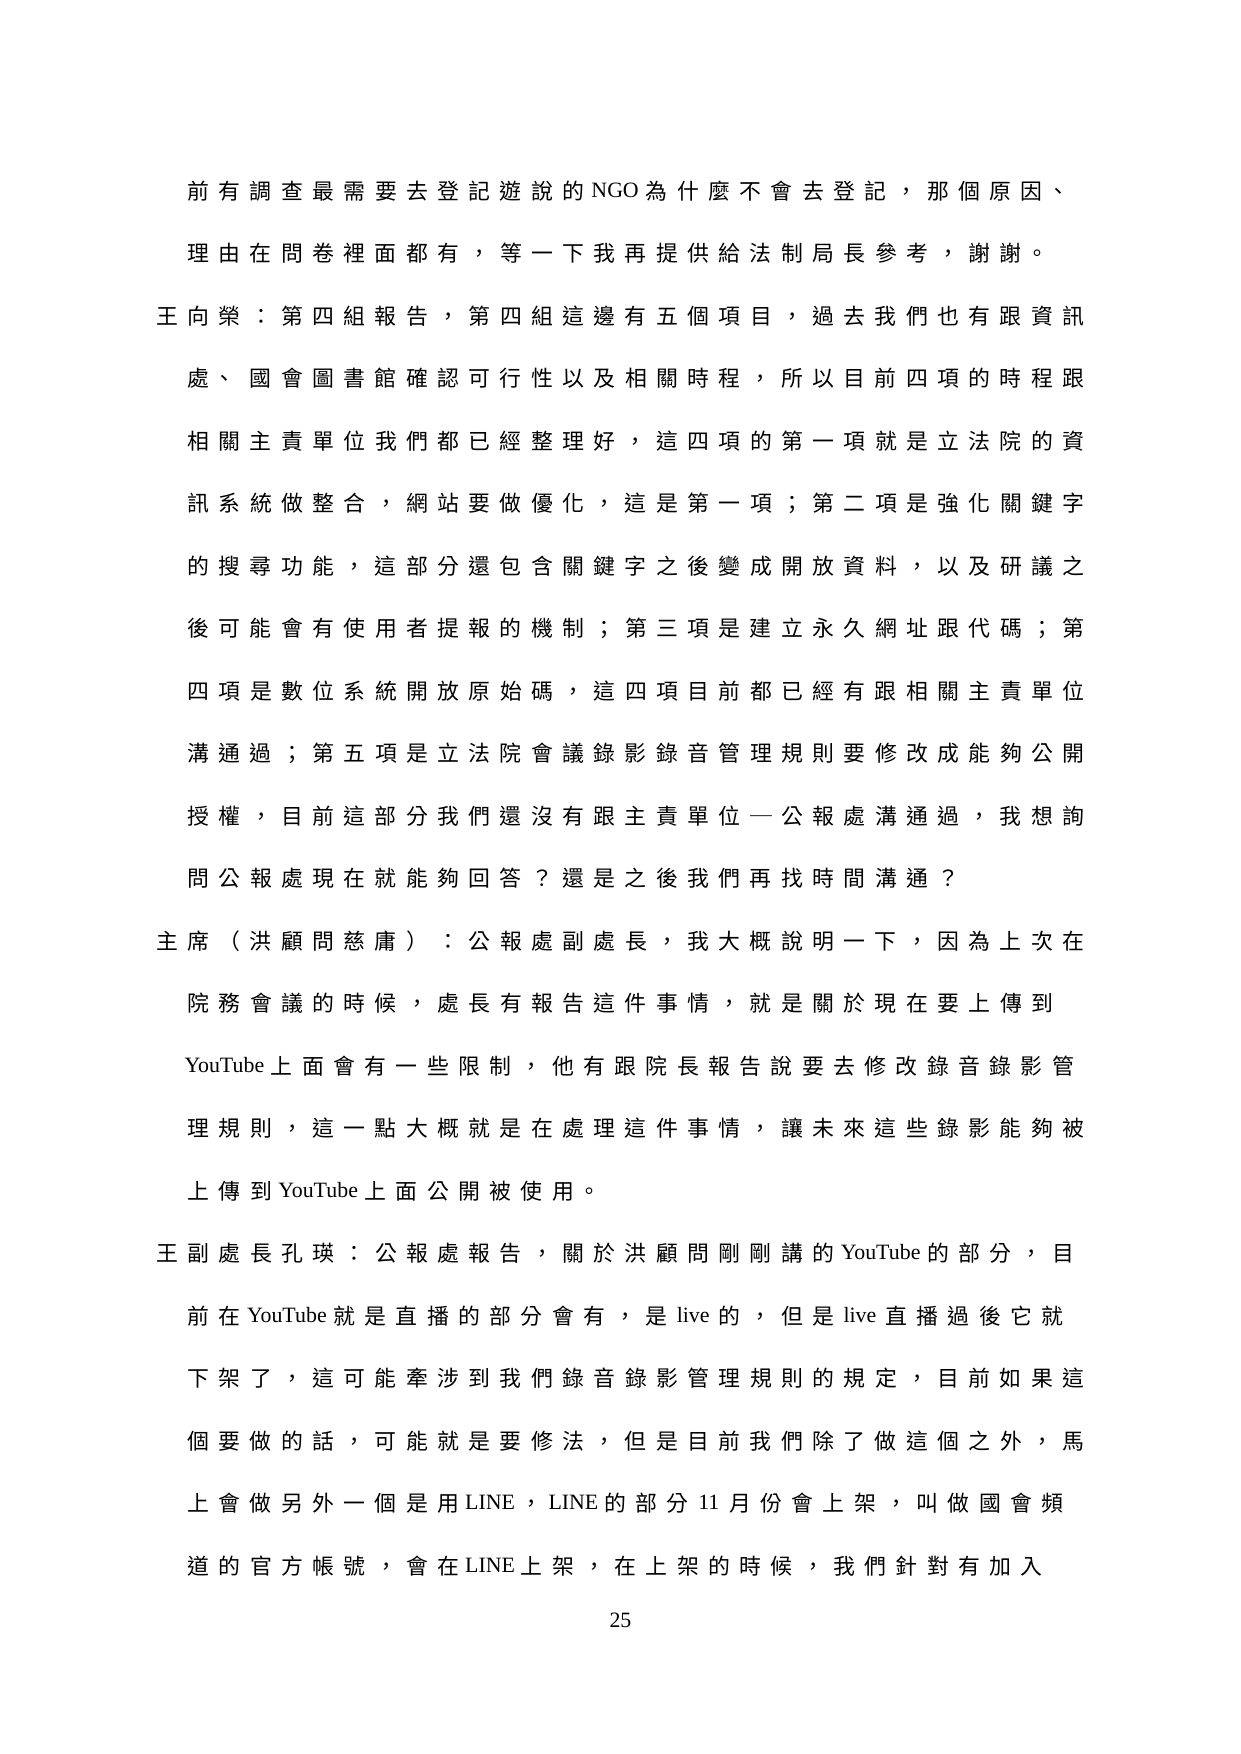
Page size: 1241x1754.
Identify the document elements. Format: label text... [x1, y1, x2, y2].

text 王向榮：第四組報告，第四組這邊有五個項目，過去我們也有跟資訊處、國會圖書館確認可行性以及相關時程，所以目前四項的時程跟相關主責單位我們都已經整理好，這四項的第一項就是立法院的資訊系統做整合，網站要做優化，這是第一項；第二項是強化關鍵字的搜尋功能，這部分還包含關鍵字之後變成開放資料，以及研議之後可能會有使用者提報的機制；第三項是建立永久網址跟代碼；第四項是數位系統開放原始碼，這四項目前都已經有跟相關主責單位溝通過；第五項是立法院會議錄影錄音管理規則要修改成能夠公開授權，目前這部分我們還沒有跟主責單位─公報處溝通過，我想詢問公報處現在就能夠回答？還是之後我們再找時間溝通？ [151, 283, 1089, 908]
text 王副處長孔瑛：公報處報告，關於洪顧問剛剛講的YouTube的部分，目前在YouTube就是直播的部分會有，是live的，但是live直播過後它就下架了，這可能牽涉到我們錄音錄影管理規則的規定，目前如果這個要做的話，可能就是要修法，但是目前我們除了做這個之外，馬上會做另外一個是用LINE，LINE的部分11月份會上架，叫做國會頻道的官方帳號，會在LINE上架，在上架的時候，我們針對有加入 [151, 1221, 1089, 1596]
text 前有調查最需要去登記遊說的NGO為什麼不會去登記，那個原因、理由在問卷裡面都有，等一下我再提供給法制局長參考，謝謝。 [151, 158, 1089, 283]
text 主席（洪顧問慈庸）：公報處副處長，我大概說明一下，因為上次在院務會議的時候，處長有報告這件事情，就是關於現在要上傳到YouTube上面會有一些限制，他有跟院長報告說要去修改錄音錄影管理規則，這一點大概就是在處理這件事情，讓未來這些錄影能夠被上傳到YouTube上面公開被使用。 [151, 908, 1089, 1221]
